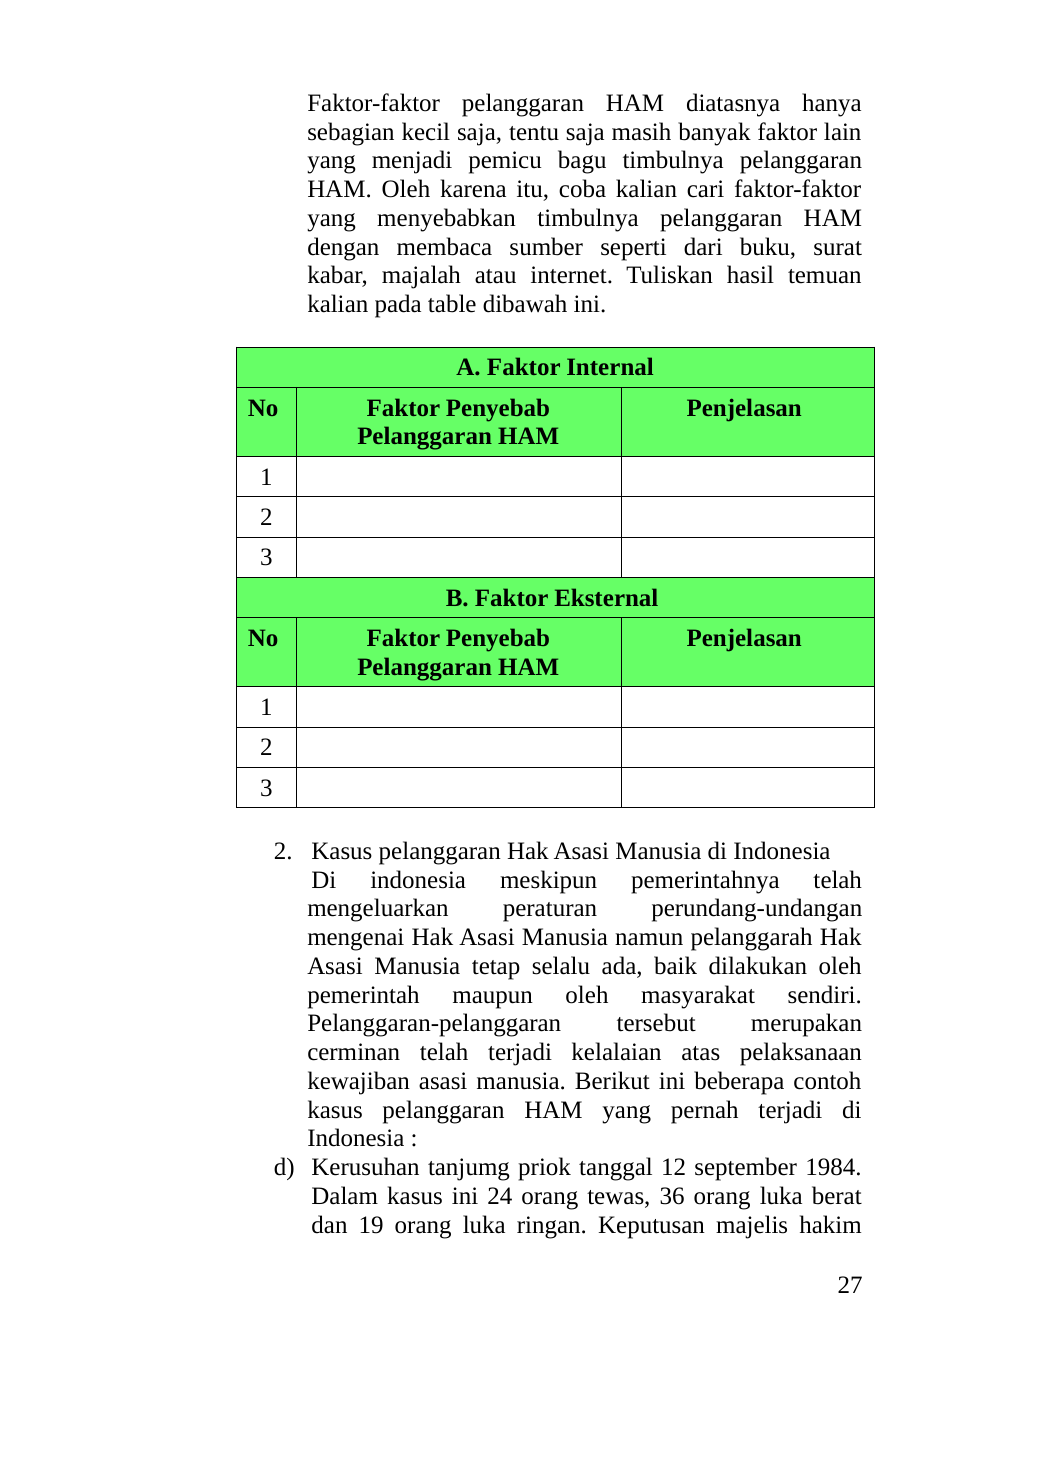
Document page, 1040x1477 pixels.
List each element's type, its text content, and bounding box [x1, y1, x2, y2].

text Di indonesia meskipun pemerintahnya telah mengeluarkan peraturan perundang-undangan mengenai Hak Asasi Manusia namun pelanggarah Hak Asasi Manusia tetap selalu ada, baik dilakukan oleh pemerintah maupun oleh masyarakat sendiri. Pelanggaran-pelanggaran tersebut merupakan cerminan telah terjadi kelalaian atas pelaksanaan kewajiban asasi manusia. Berikut ini beberapa contoh kasus pelanggaran HAM yang pernah terjadi di Indonesia : [307, 865, 862, 1152]
list Kasus pelanggaran Hak Asasi Manusia di Indonesia [274, 836, 862, 865]
table_cell Faktor Penyebab Pelanggaran HAM [297, 618, 621, 686]
table_cell No [237, 618, 296, 686]
table_cell [297, 687, 621, 727]
table_cell 1 [237, 457, 296, 496]
text Faktor-faktor pelanggaran HAM diatasnya hanya sebagian kecil saja, tentu saja masih banyak faktor lain yang menjadi pemicu bagu timbulnya pelanggaran HAM. Oleh karena itu, coba kalian cari faktor-faktor yang menyebabkan timbulnya pelanggaran HAM dengan membaca sumber seperti dari buku, surat kabar, majalah atau internet. Tuliskan hasil temuan kalian pada table dibawah ini. [307, 88, 862, 318]
table_cell 2 [237, 497, 296, 537]
table_cell [297, 728, 621, 767]
table_cell [622, 768, 874, 807]
table_cell No [237, 388, 296, 456]
table_cell 3 [237, 538, 296, 577]
table_cell Faktor Penyebab Pelanggaran HAM [297, 388, 621, 456]
table_cell [622, 728, 874, 767]
table_cell [622, 687, 874, 727]
list Kerusuhan tanjumg priok tanggal 12 september 1984. Dalam kasus ini 24 orang tewas, 36 orang luka berat dan 19 orang luka ringan. Keputusan majelis hakim [274, 1152, 862, 1238]
table_cell 1 [237, 687, 296, 727]
table_cell [297, 457, 621, 496]
table_cell Penjelasan [622, 388, 874, 456]
table_cell [297, 538, 621, 577]
table_cell 3 [237, 768, 296, 807]
table_cell [297, 768, 621, 807]
table_cell [622, 538, 874, 577]
table_header A. Faktor Internal [237, 348, 874, 387]
table_cell Penjelasan [622, 618, 874, 686]
table_cell [297, 497, 621, 537]
table_cell [622, 497, 874, 537]
table_cell [622, 457, 874, 496]
table_cell 2 [237, 728, 296, 767]
table_cell B. Faktor Eksternal [237, 578, 874, 617]
